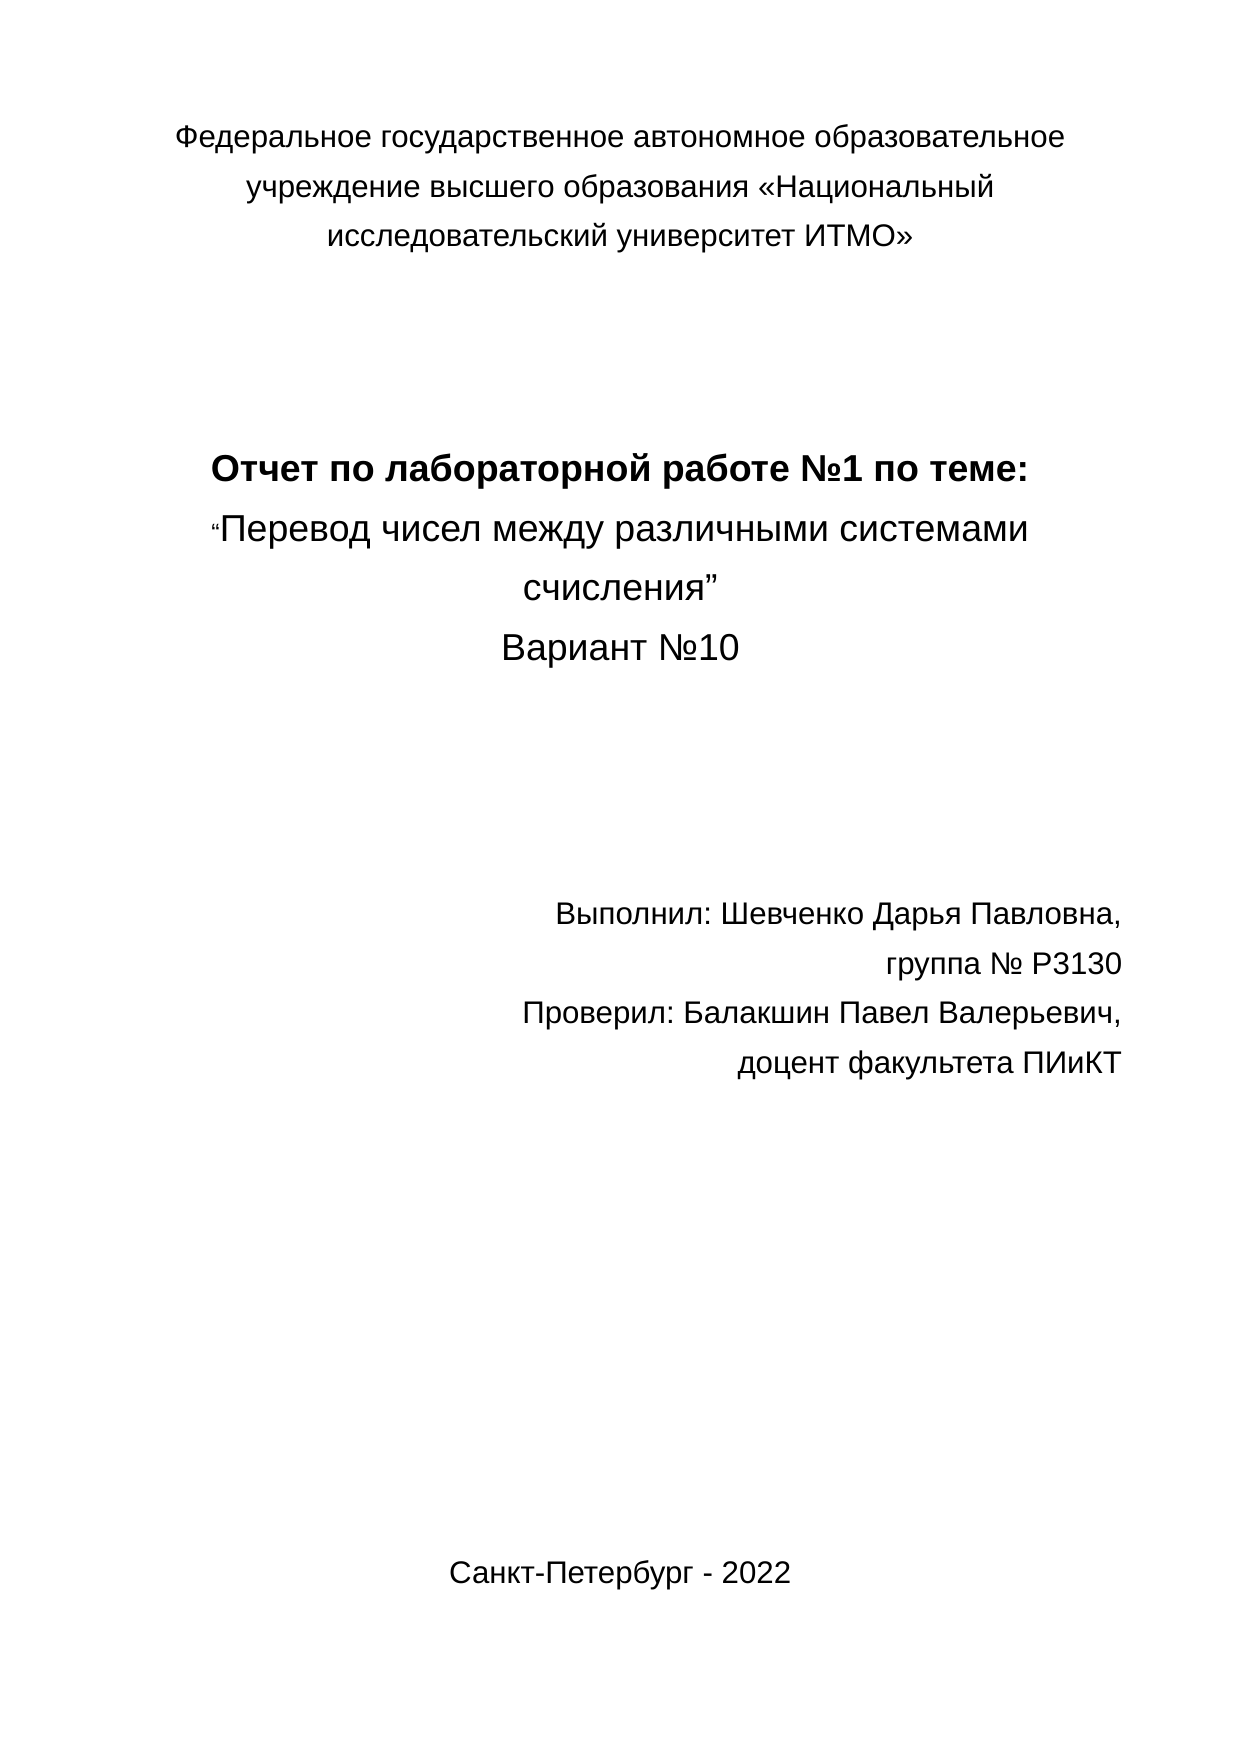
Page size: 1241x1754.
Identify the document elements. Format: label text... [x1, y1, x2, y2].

text Отчет по лабораторной работе №1 по теме: [118, 447, 1122, 490]
text Проверил: Балакшин Павел Валерьевич, [118, 994, 1122, 1030]
text “Перевод чисел между различными системами счисления” [118, 506, 1122, 609]
text группа № P3130 [118, 945, 1122, 981]
text Выполнил: Шевченко Дарья Павловна, [118, 895, 1122, 931]
text доцент факультета ПИиКТ [118, 1044, 1122, 1080]
text Вариант №10 [118, 625, 1122, 668]
text Санкт-Петербург - 2022 [118, 1554, 1122, 1590]
text Федеральное государственное автономное образовательное учреждение высшего образования «Национальный исследовательский университет ИТМО» [118, 118, 1122, 253]
